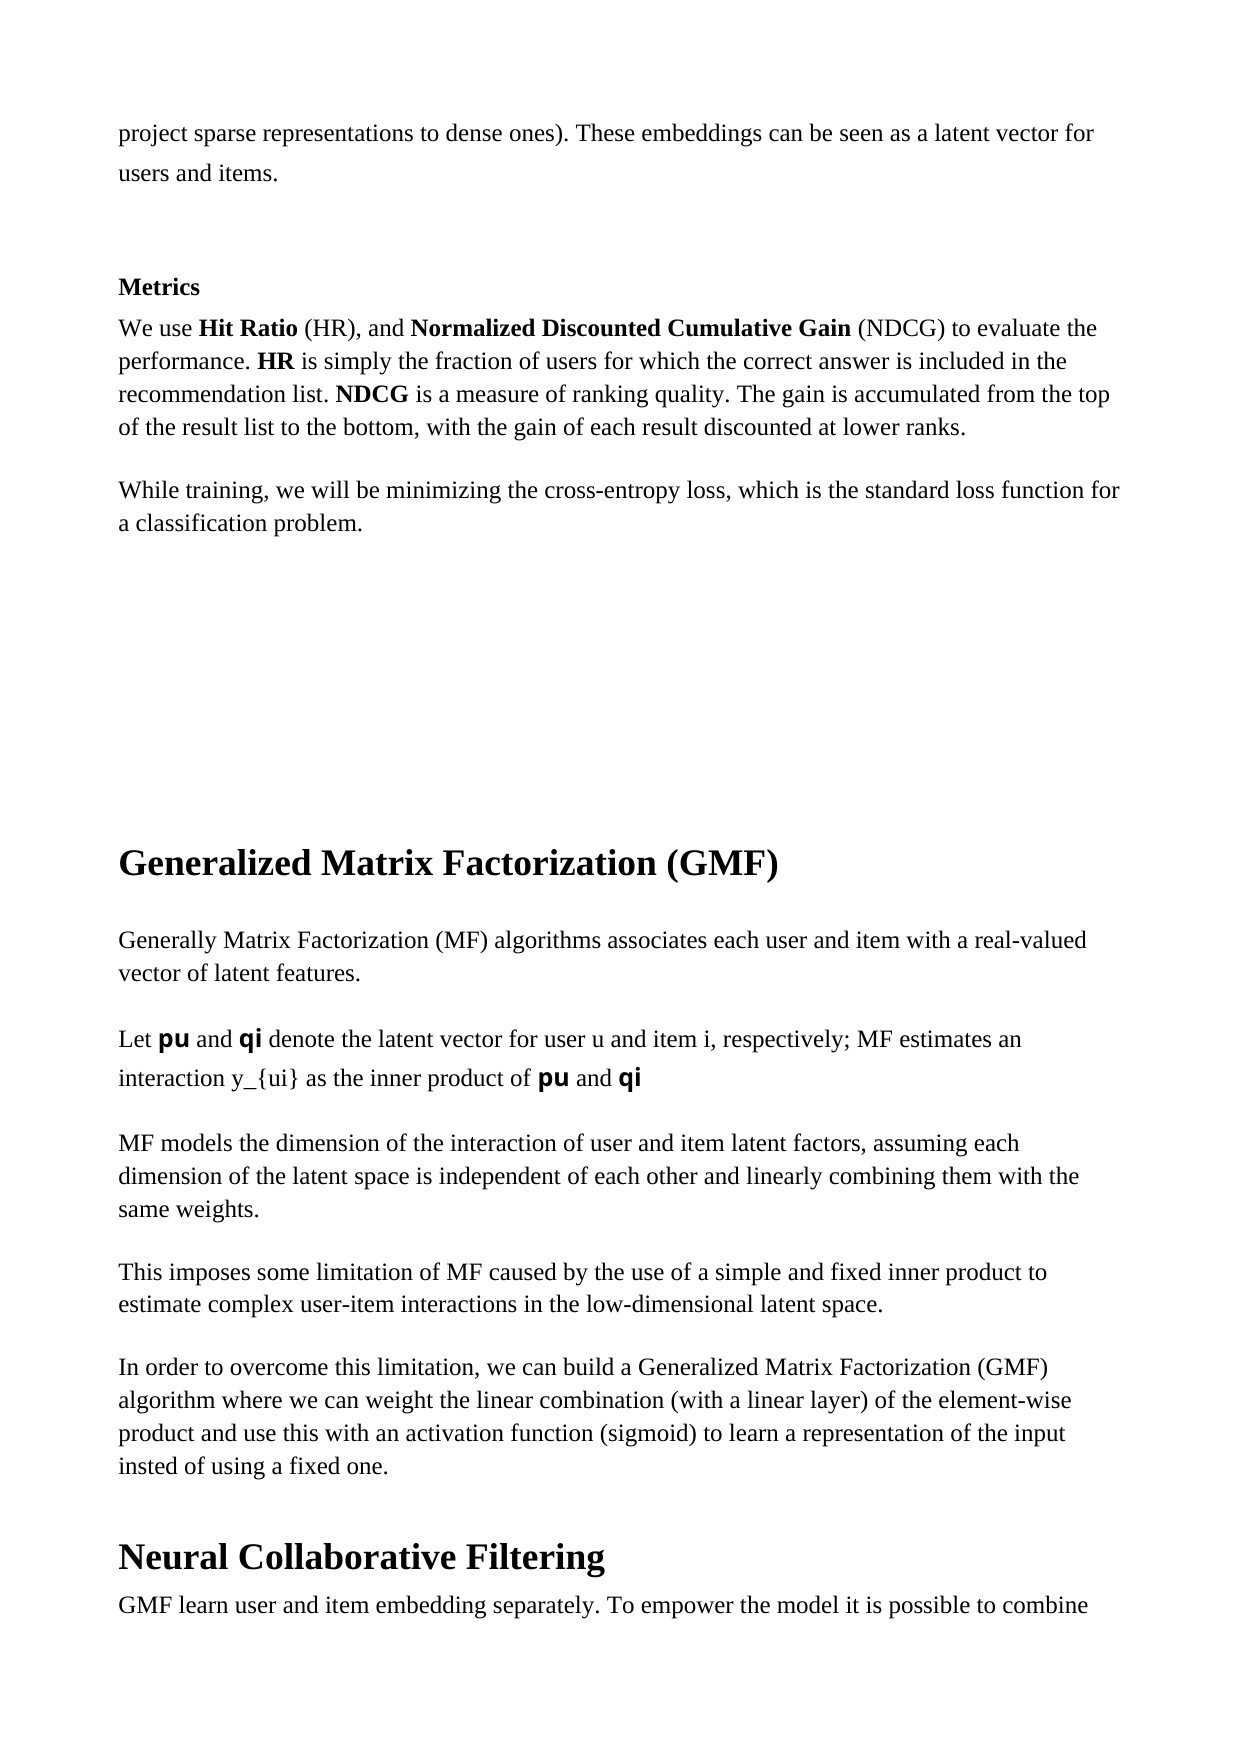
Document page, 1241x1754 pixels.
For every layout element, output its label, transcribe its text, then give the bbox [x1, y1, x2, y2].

subtitle Neural Collaborative Filtering [118, 1534, 1122, 1578]
text Let pu and qi denote the latent vector for user u and item i, respectively; MF estimates an interaction y_{ui} as the inner product of pu and qi [118, 1020, 1122, 1093]
text MF models the dimension of the interaction of user and item latent factors, assuming each dimension of the latent space is independent of each other and linearly combining them with the same weights. [118, 1128, 1122, 1223]
text While training, we will be minimizing the cross-entropy loss, which is the standard loss function for a classification problem. [118, 475, 1122, 536]
text This imposes some limitation of MF caused by the use of a simple and fixed inner product to estimate complex user-item interactions in the low-dimensional latent space. [118, 1257, 1122, 1318]
text In order to overcome this limitation, we can build a Generalized Matrix Factorization (GMF) algorithm where we can weight the linear combination (with a linear layer) of the element-wise product and use this with an activation function (sigmoid) to learn a representation of the input insted of using a fixed one. [118, 1352, 1122, 1480]
subtitle Generalized Matrix Factorization (GMF) [118, 840, 1122, 883]
subtitle Metrics [118, 272, 1122, 301]
text Generally Matrix Factorization (MF) algorithms associates each user and item with a real-valued vector of latent features. [118, 925, 1122, 986]
text Hit Ratio which is the fraction of users for which a correct recommendation is included in the recommendation list. [118, 633, 1122, 694]
text To evaluate the model we used the following metrics: [118, 570, 1122, 599]
text We use Hit Ratio (HR), and Normalized Discounted Cumulative Gain (NDCG) to evaluate the performance. HR is simply the fraction of users for which the correct answer is included in the recommendation list. NDCG is a measure of ranking quality. The gain is accumulated from the top of the result list to the bottom, with the gain of each result discounted at lower ranks. [118, 313, 1122, 441]
text GMF learn user and item embedding separately. To empower the model it is possible to combine [118, 1590, 1122, 1619]
text Normalized Discounted Cumulative Gain which is a measure of ranking quality. [118, 728, 1122, 757]
text project sparse representations to dense ones). These embeddings can be seen as a latent vector for users and items. [118, 118, 1122, 186]
